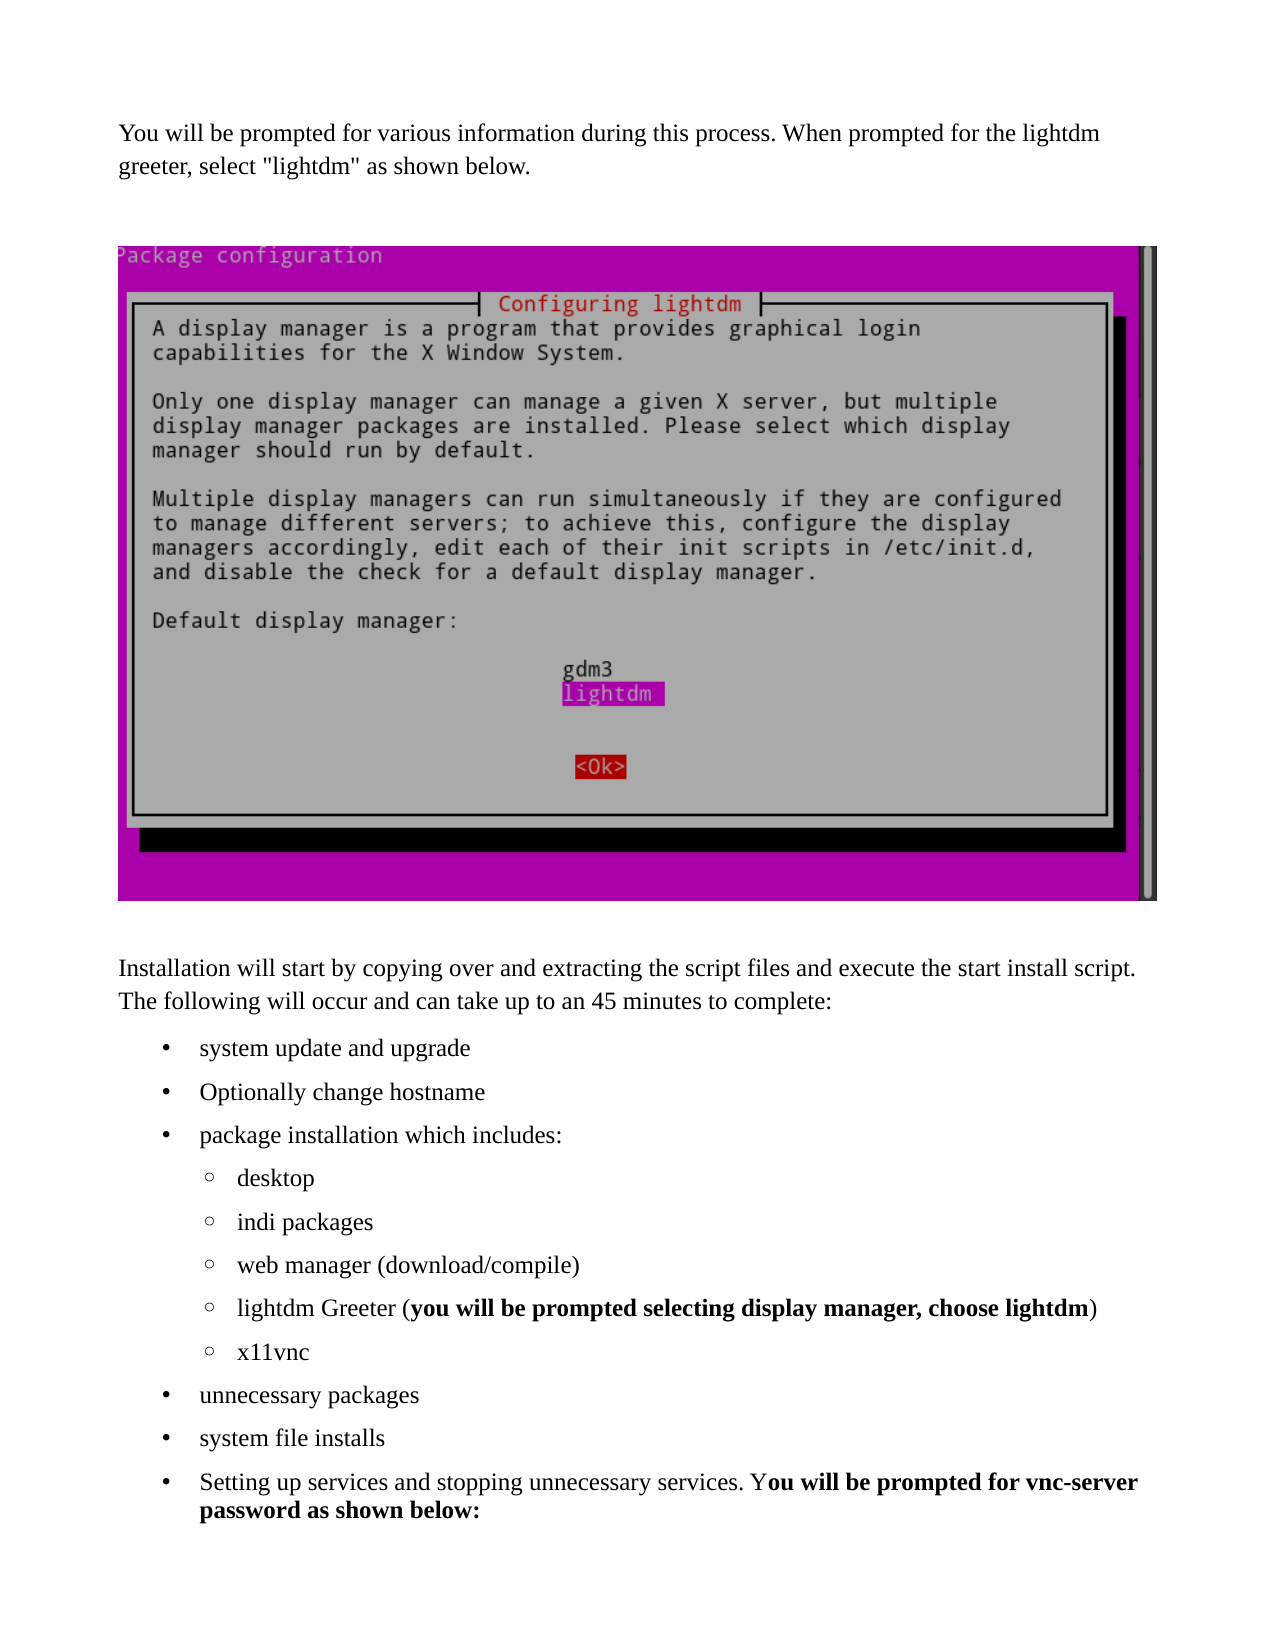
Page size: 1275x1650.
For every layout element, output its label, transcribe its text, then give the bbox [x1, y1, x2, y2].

list indi packages [199, 1207, 1157, 1235]
list Optionally change hostname [162, 1077, 1157, 1105]
list system file installs [162, 1423, 1157, 1452]
list unnecessary packages [162, 1380, 1157, 1409]
picture [118, 246, 1157, 901]
text You will be prompted for various information during this process. When prompted for the lightdm greeter, select "lightdm" as shown below. [118, 118, 1157, 180]
list web manager (download/compile) [199, 1250, 1157, 1279]
list Setting up services and stopping unnecessary services. You will be prompted for vnc-server password as shown below: [162, 1467, 1157, 1524]
list system update and upgrade [162, 1033, 1157, 1062]
list x11vnc [199, 1337, 1157, 1365]
list package installation which includes: [162, 1120, 1157, 1149]
list desktop [199, 1163, 1157, 1192]
list lightdm Greeter (you will be prompted selecting display manager, choose lightdm) [199, 1293, 1157, 1322]
text Installation will start by copying over and extracting the script files and execute the start install script. The following will occur and can take up to an 45 minutes to complete: [118, 953, 1157, 1014]
